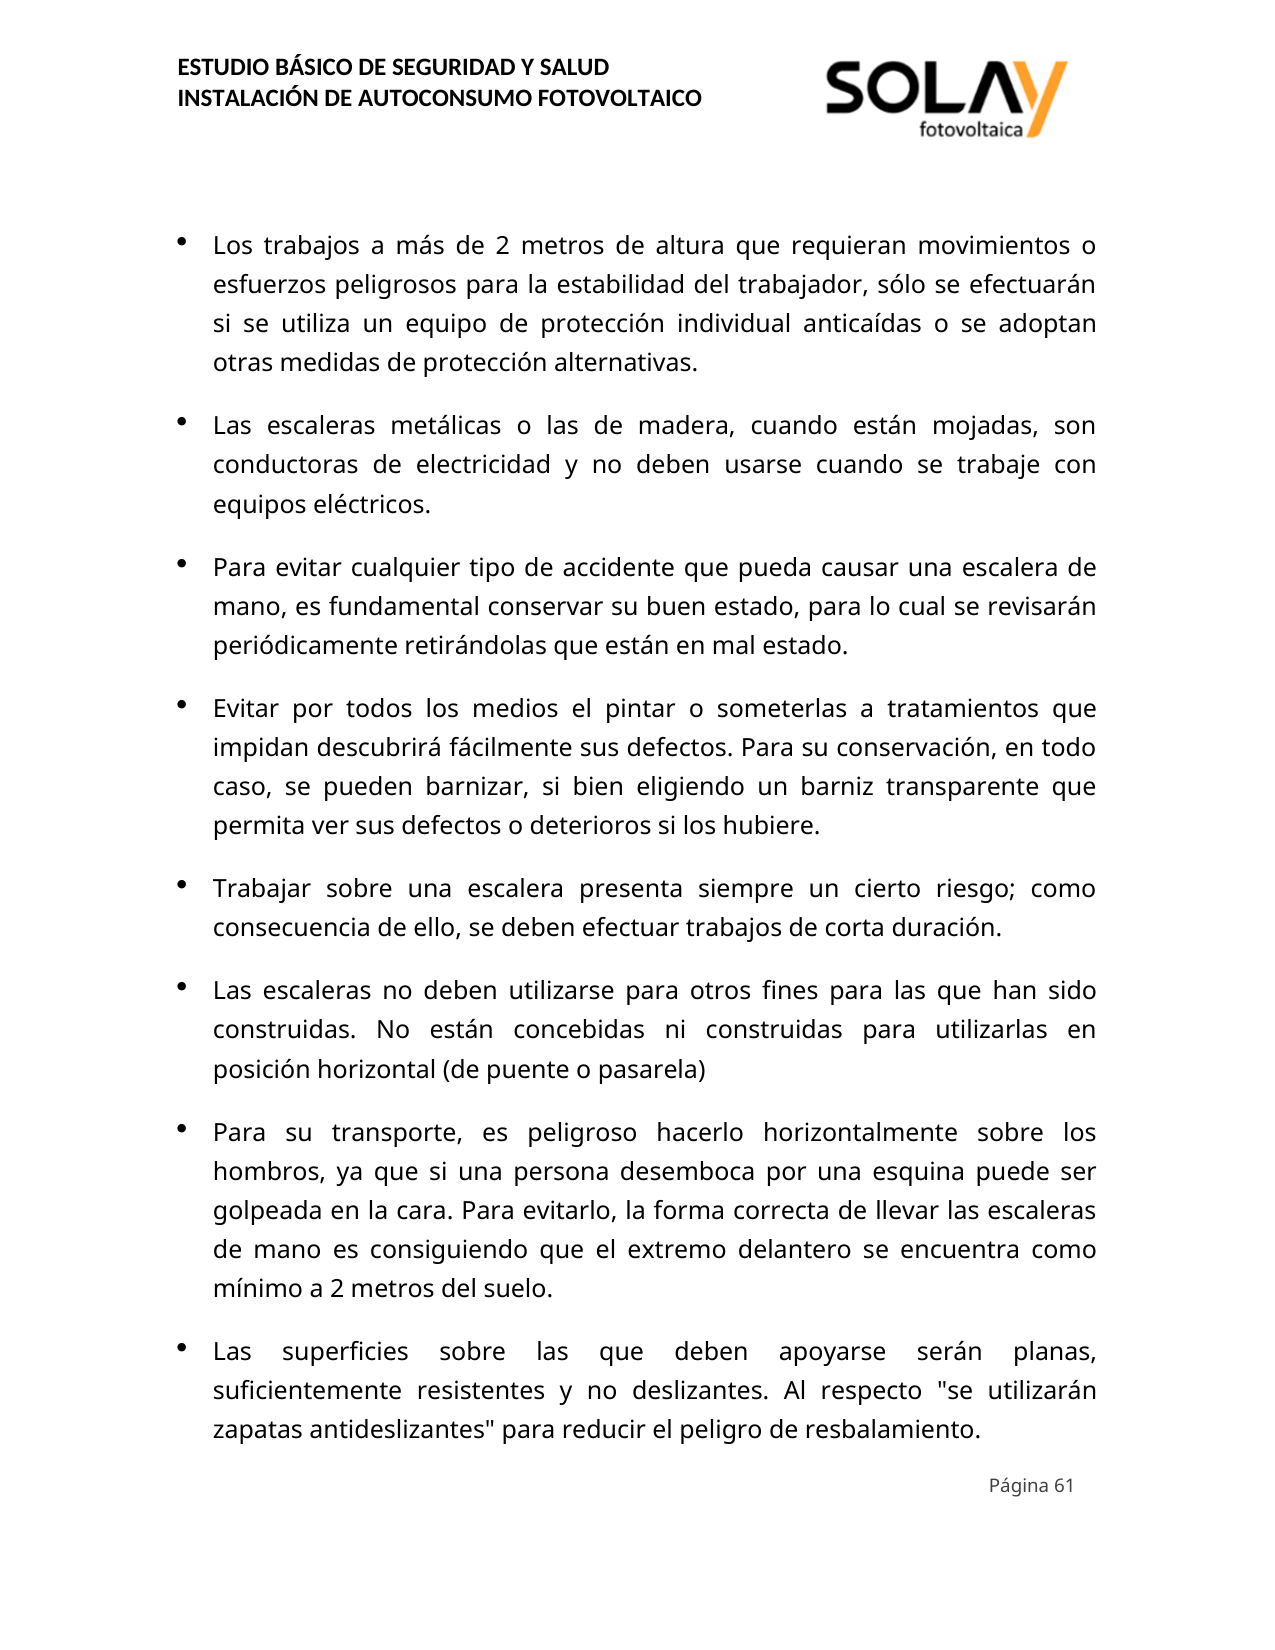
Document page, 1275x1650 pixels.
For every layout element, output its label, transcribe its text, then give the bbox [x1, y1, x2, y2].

list Las escaleras metálicas o las de madera, cuando están mojadas, son conductoras de electricidad y no deben usarse cuando se trabaje con equipos eléctricos. [177, 408, 1098, 520]
list Para evitar cualquier tipo de accidente que pueda causar una escalera de mano, es fundamental conservar su buen estado, para lo cual se revisarán periódicamente retirándolas que están en mal estado. [177, 549, 1098, 662]
list Los trabajos a más de 2 metros de altura que requieran movimientos o esfuerzos peligrosos para la estabilidad del trabajador, sólo se efectuarán si se utiliza un equipo de protección individual anticaídas o se adoptan otras medidas de protección alternativas. [177, 227, 1098, 379]
list Trabajar sobre una escalera presenta siempre un cierto riesgo; como consecuencia de ello, se deben efectuar trabajos de corta duración. [177, 871, 1098, 944]
list Las superficies sobre las que deben apoyarse serán planas, suficientemente resistentes y no deslizantes. Al respecto "se utilizarán zapatas antideslizantes" para reducir el peligro de resbalamiento. [177, 1334, 1098, 1446]
list Las escaleras no deben utilizarse para otros fines para las que han sido construidas. No están concebidas ni construidas para utilizarlas en posición horizontal (de puente o pasarela) [177, 973, 1098, 1085]
list Para su transporte, es peligroso hacerlo horizontalmente sobre los hombros, ya que si una persona desemboca por una esquina puede ser golpeada en la cara. Para evitarlo, la forma correcta de llevar las escaleras de mano es consiguiendo que el extremo delantero se encuentra como mínimo a 2 metros del suelo. [177, 1114, 1098, 1305]
list Evitar por todos los medios el pintar o someterlas a tratamientos que impidan descubrirá fácilmente sus defectos. Para su conservación, en todo caso, se pueden barnizar, si bien eligiendo un barniz transparente que permita ver sus defectos o deterioros si los hubiere. [177, 690, 1098, 842]
